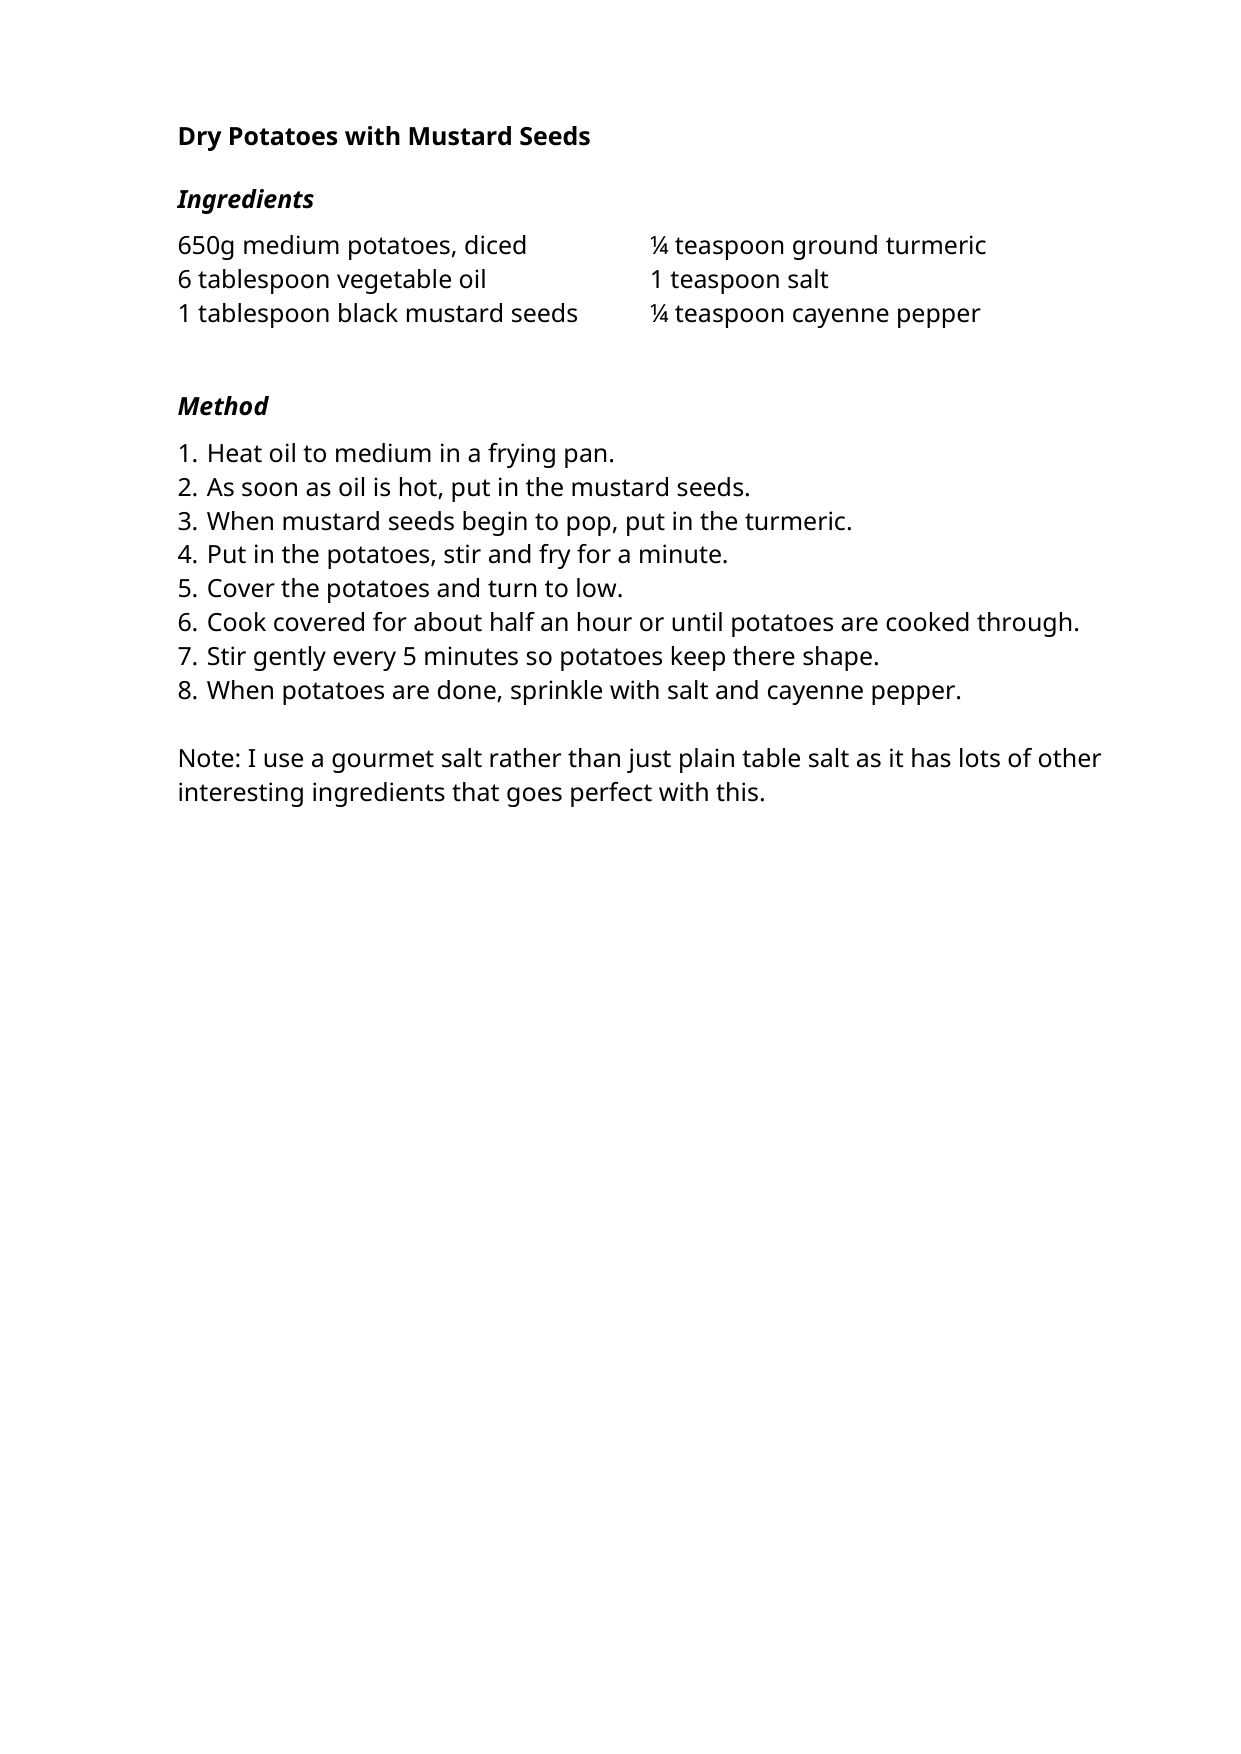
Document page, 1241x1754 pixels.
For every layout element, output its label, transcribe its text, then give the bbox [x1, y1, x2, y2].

list Put in the potatoes, stir and fry for a minute. [177, 537, 1122, 571]
table_cell ¼ teaspoon cayenne pepper [650, 296, 1122, 330]
table_cell 1 teaspoon salt [650, 262, 1122, 296]
table_header ¼ teaspoon ground turmeric [650, 228, 1122, 262]
table_cell 1 tablespoon black mustard seeds [177, 296, 649, 330]
list Cover the potatoes and turn to low. [177, 571, 1122, 605]
table_header 650g medium potatoes, diced [177, 228, 649, 262]
table_cell 6 tablespoon vegetable oil [177, 262, 649, 296]
list Heat oil to medium in a frying pan. [177, 435, 1122, 469]
list When mustard seeds begin to pop, put in the turmeric. [177, 503, 1122, 537]
list Stir gently every 5 minutes so potatoes keep there shape. [177, 639, 1122, 673]
subtitle Ingredients [177, 182, 1122, 216]
list When potatoes are done, sprinkle with salt and cayenne pepper. [177, 673, 1122, 707]
subtitle Method [177, 389, 1122, 423]
list Cook covered for about half an hour or until potatoes are cooked through. [177, 605, 1122, 639]
list As soon as oil is hot, put in the mustard seeds. [177, 469, 1122, 503]
text Note: I use a gourmet salt rather than just plain table salt as it has lots of other interesting ingredients that goes perfect with this. [177, 741, 1122, 809]
